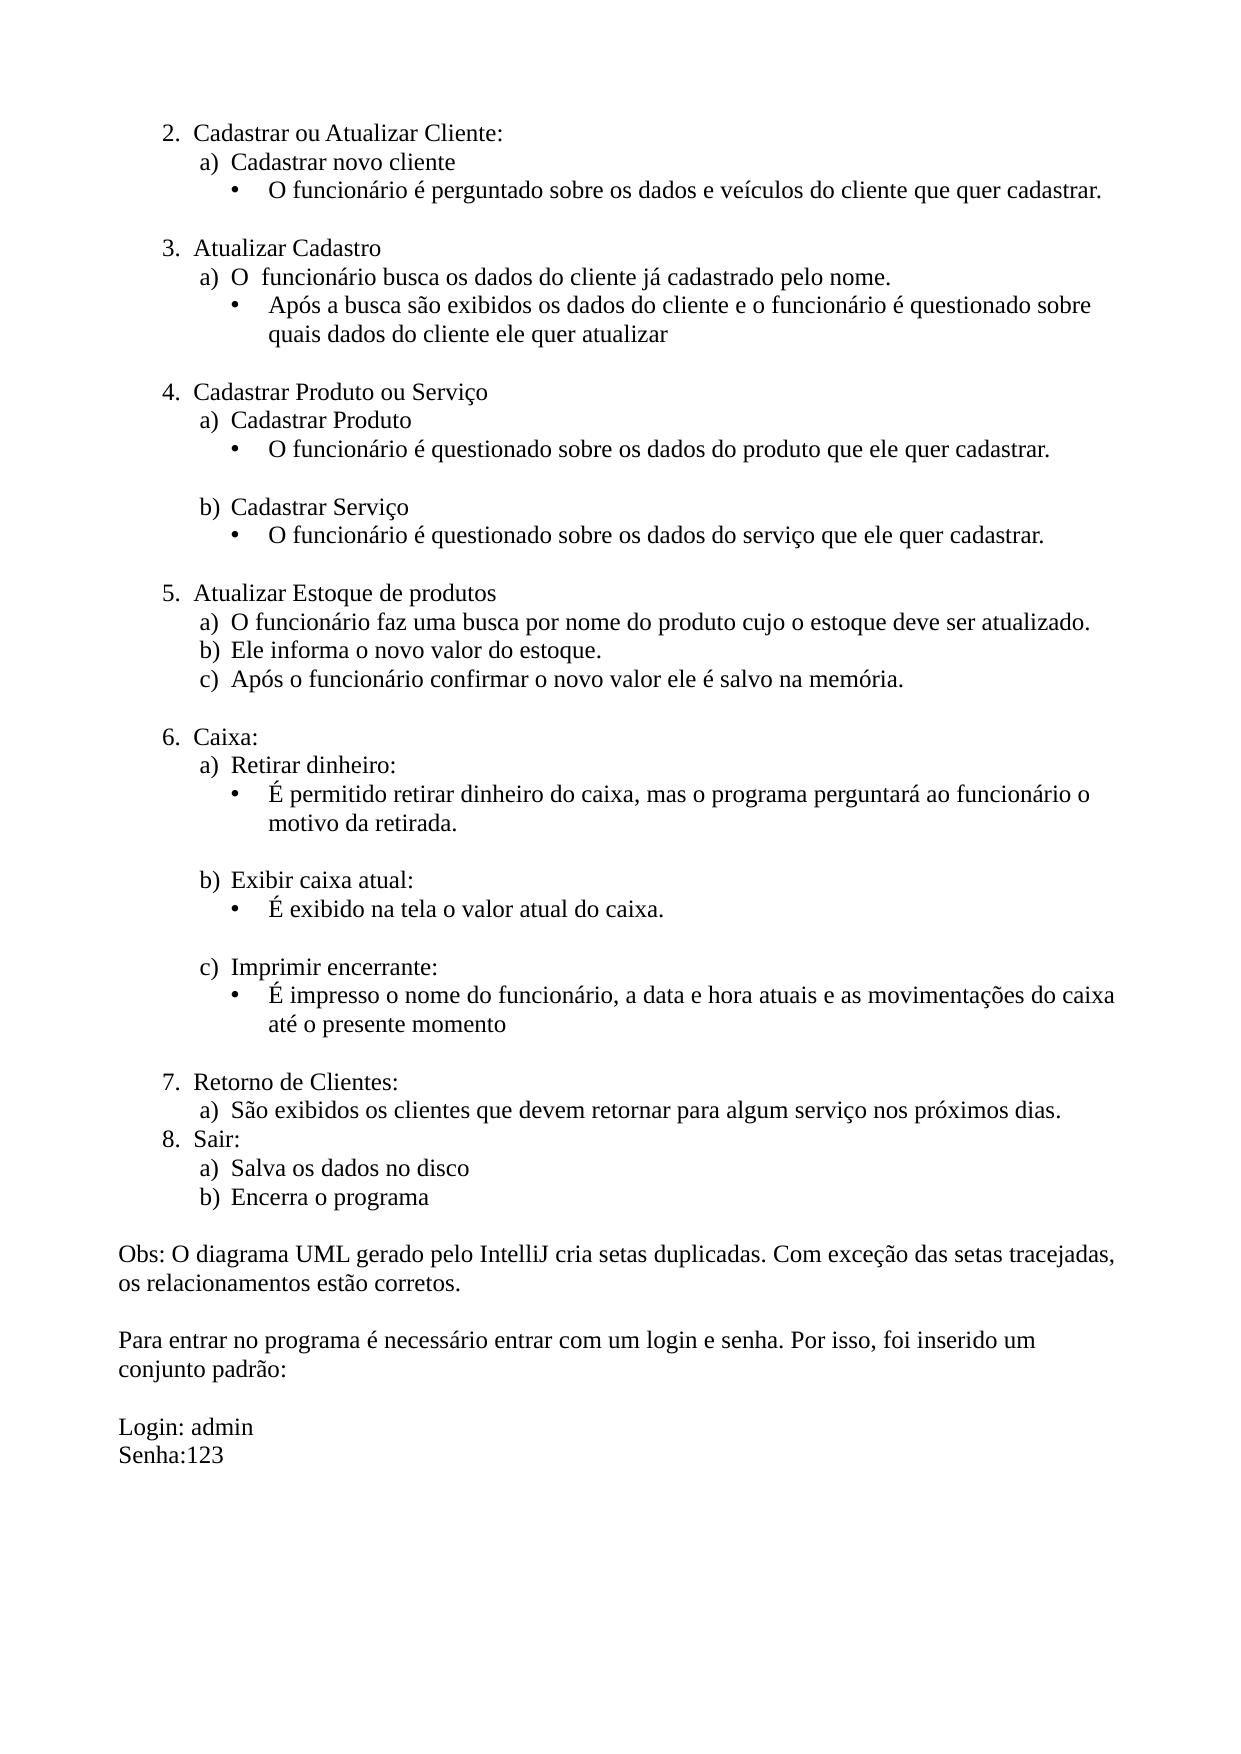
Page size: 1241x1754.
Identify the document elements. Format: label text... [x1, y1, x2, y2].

list O funcionário faz uma busca por nome do produto cujo o estoque deve ser atualizado. [193, 607, 1122, 636]
list Encerra o programa [193, 1182, 1122, 1211]
text Para entrar no programa é necessário entrar com um login e senha. Por isso, foi inserido um conjunto padrão: [118, 1326, 1122, 1383]
list Salva os dados no disco [193, 1153, 1122, 1182]
list Atualizar Cadastro [156, 233, 1122, 262]
list O funcionário é perguntado sobre os dados e veículos do cliente que quer cadastrar. [231, 176, 1122, 204]
list Após a busca são exibidos os dados do cliente e o funcionário é questionado sobre quais dados do cliente ele quer atualizar [231, 291, 1122, 348]
list Cadastrar Serviço [193, 492, 1122, 521]
list Cadastrar novo cliente [193, 147, 1122, 176]
list O funcionário é questionado sobre os dados do produto que ele quer cadastrar. [231, 434, 1122, 463]
list É permitido retirar dinheiro do caixa, mas o programa perguntará ao funcionário o motivo da retirada. [231, 779, 1122, 837]
list Cadastrar Produto ou Serviço [156, 377, 1122, 406]
list É exibido na tela o valor atual do caixa. [231, 894, 1122, 923]
list Após o funcionário confirmar o novo valor ele é salvo na memória. [193, 664, 1122, 693]
list Exibir caixa atual: [193, 866, 1122, 894]
list Cadastrar Produto [193, 406, 1122, 434]
list Atualizar Estoque de produtos [156, 578, 1122, 607]
list O funcionário é questionado sobre os dados do serviço que ele quer cadastrar. [231, 521, 1122, 549]
list Cadastrar ou Atualizar Cliente: [156, 118, 1122, 147]
list Retirar dinheiro: [193, 751, 1122, 779]
list Caixa: [156, 722, 1122, 751]
list Retorno de Clientes: [156, 1067, 1122, 1096]
list O funcionário busca os dados do cliente já cadastrado pelo nome. [193, 262, 1122, 291]
list Ele informa o novo valor do estoque. [193, 636, 1122, 664]
list São exibidos os clientes que devem retornar para algum serviço nos próximos dias. [193, 1096, 1122, 1124]
list Sair: [156, 1124, 1122, 1153]
text Senha:123 [118, 1441, 1122, 1469]
list É impresso o nome do funcionário, a data e hora atuais e as movimentações do caixa até o presente momento [231, 981, 1122, 1038]
list Imprimir encerrante: [193, 952, 1122, 981]
text Login: admin [118, 1412, 1122, 1441]
text Obs: O diagrama UML gerado pelo IntelliJ cria setas duplicadas. Com exceção das setas tracejadas, os relacionamentos estão corretos. [118, 1239, 1122, 1297]
